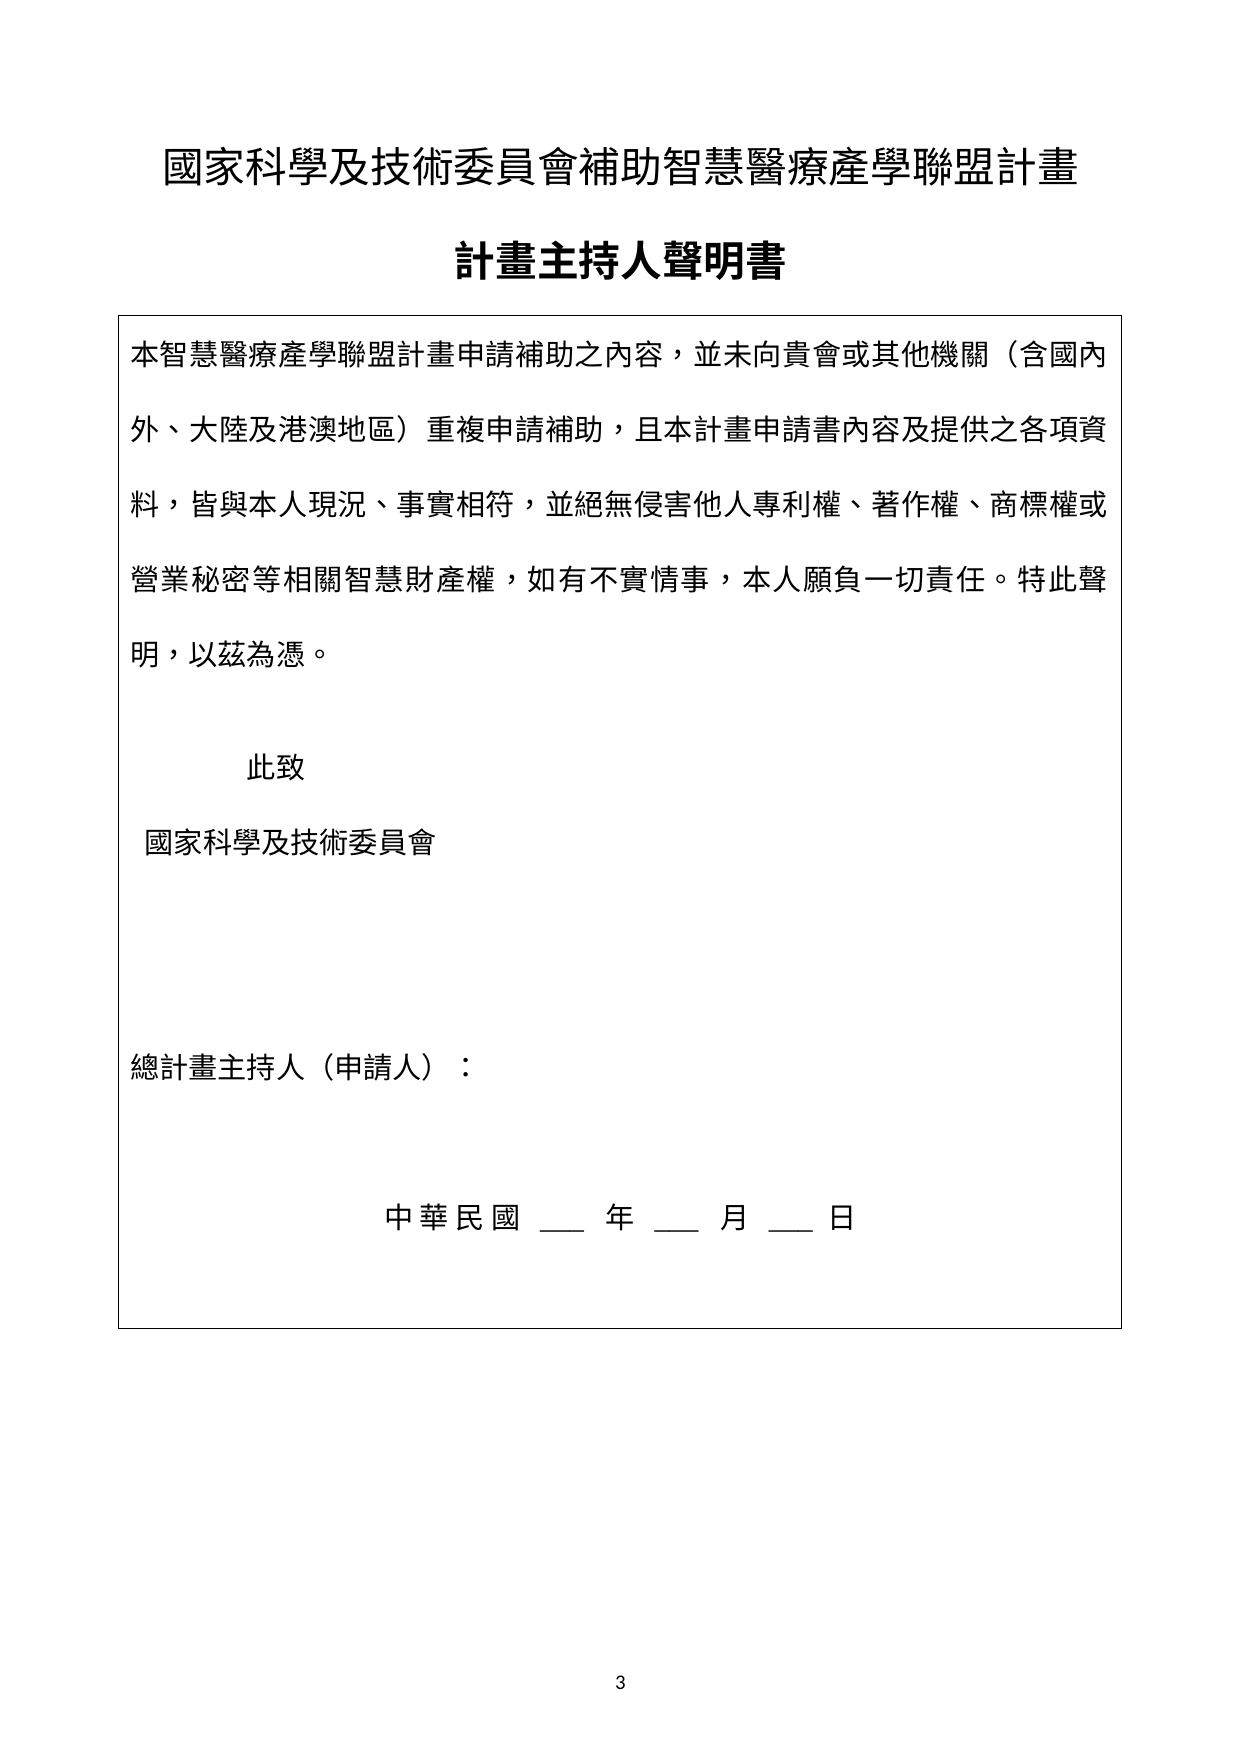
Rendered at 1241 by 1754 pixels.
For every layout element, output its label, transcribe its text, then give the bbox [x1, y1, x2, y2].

text 國家科學及技術委員會補助智慧醫療產學聯盟計畫 [118, 127, 1122, 202]
table_header 本智慧醫療產學聯盟計畫申請補助之內容，並未向貴會或其他機關（含國內外、大陸及港澳地區）重複申請補助，且本計畫申請書內容及提供之各項資料，皆與本人現況、事實相符，並絕無侵害他人專利權、著作權、商標權或營業秘密等相關智慧財產權，如有不實情事，本人願負一切責任。特此聲明，以茲為憑。 此致 國家科學及技術委員會 總計畫主持人（申請人）： 中 華 民 國 ___ 年 ___ 月 ___ 日 [119, 316, 1121, 1328]
subtitle 計畫主持人聲明書 [118, 221, 1122, 296]
